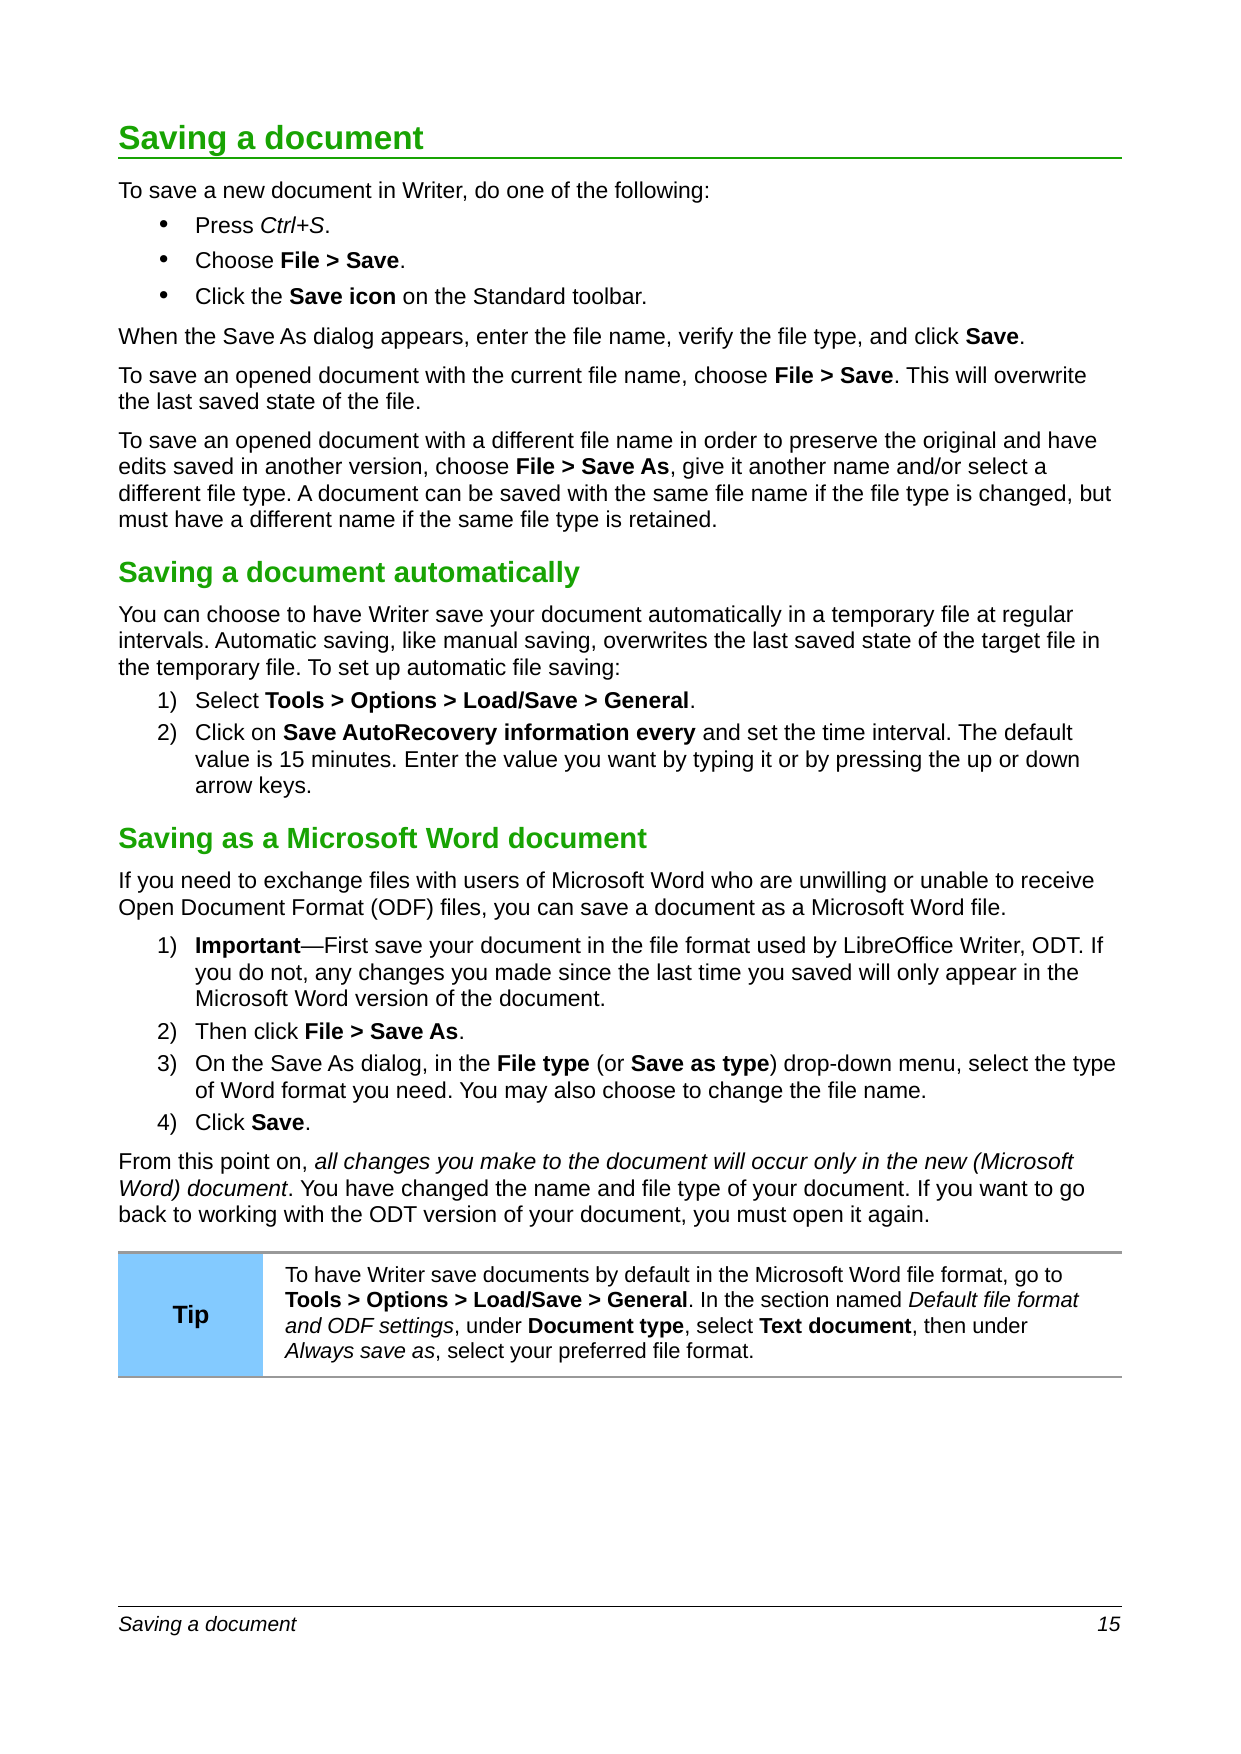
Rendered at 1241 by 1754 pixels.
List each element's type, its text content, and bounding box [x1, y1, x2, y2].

list Then click File > Save As. [177, 1018, 1122, 1044]
text If you need to exchange files with users of Microsoft Word who are unwilling or unable to receive Open Document Format (ODF) files, you can save a document as a Microsoft Word file. [118, 867, 1122, 920]
text From this point on, all changes you make to the document will occur only in the new (Microsoft Word) document. You have changed the name and file type of your document. If you want to go back to working with the ODT version of your document, you must open it again. [118, 1148, 1122, 1227]
subtitle Saving a document [118, 118, 1122, 157]
subtitle Saving a document automatically [118, 555, 1122, 589]
list Click on Save AutoRecovery information every and set the time interval. The default value is 15 minutes. Enter the value you want by typing it or by pressing the up or down arrow keys. [177, 719, 1122, 798]
text When the Save As dialog appears, enter the file name, verify the file type, and click Save. [118, 323, 1122, 349]
list Select Tools > Options > Load/Save > General. [177, 687, 1122, 713]
list On the Save As dialog, in the File type (or Save as type) drop-down menu, select the type of Word format you need. You may also choose to change the file name. [177, 1050, 1122, 1103]
list You can choose to have Writer save your document automatically in a temporary file at regular intervals. Automatic saving, like manual saving, overwrites the last saved state of the target file in the temporary file. To set up automatic file saving: [118, 601, 1122, 680]
list Click the Save icon on the Standard toolbar. [156, 281, 1122, 310]
subtitle Saving as a Microsoft Word document [118, 821, 1122, 855]
table_header Tip [118, 1254, 263, 1376]
list To save a new document in Writer, do one of the following: [118, 177, 1122, 204]
text To save an opened document with the current file name, choose File > Save. This will overwrite the last saved state of the file. [118, 362, 1122, 414]
list Click Save. [177, 1109, 1122, 1136]
list Choose File > Save. [156, 246, 1122, 275]
table_header To have Writer save documents by default in the Microsoft Word file format, go to Tools > Options > Load/Save > General. In the section named Default file format and ODF settings, under Document type, select Text document, then under Always save as, select your preferred file format. [264, 1254, 1122, 1376]
text To save an opened document with a different file name in order to preserve the original and have edits saved in another version, choose File > Save As, give it another name and/or select a different file type. A document can be saved with the same file name if the file type is changed, but must have a different name if the same file type is retained. [118, 427, 1122, 532]
list Press Ctrl+S. [156, 210, 1122, 239]
list Important—First save your document in the file format used by LibreOffice Writer, ODT. If you do not, any changes you made since the last time you saved will only appear in the Microsoft Word version of the document. [177, 932, 1122, 1012]
